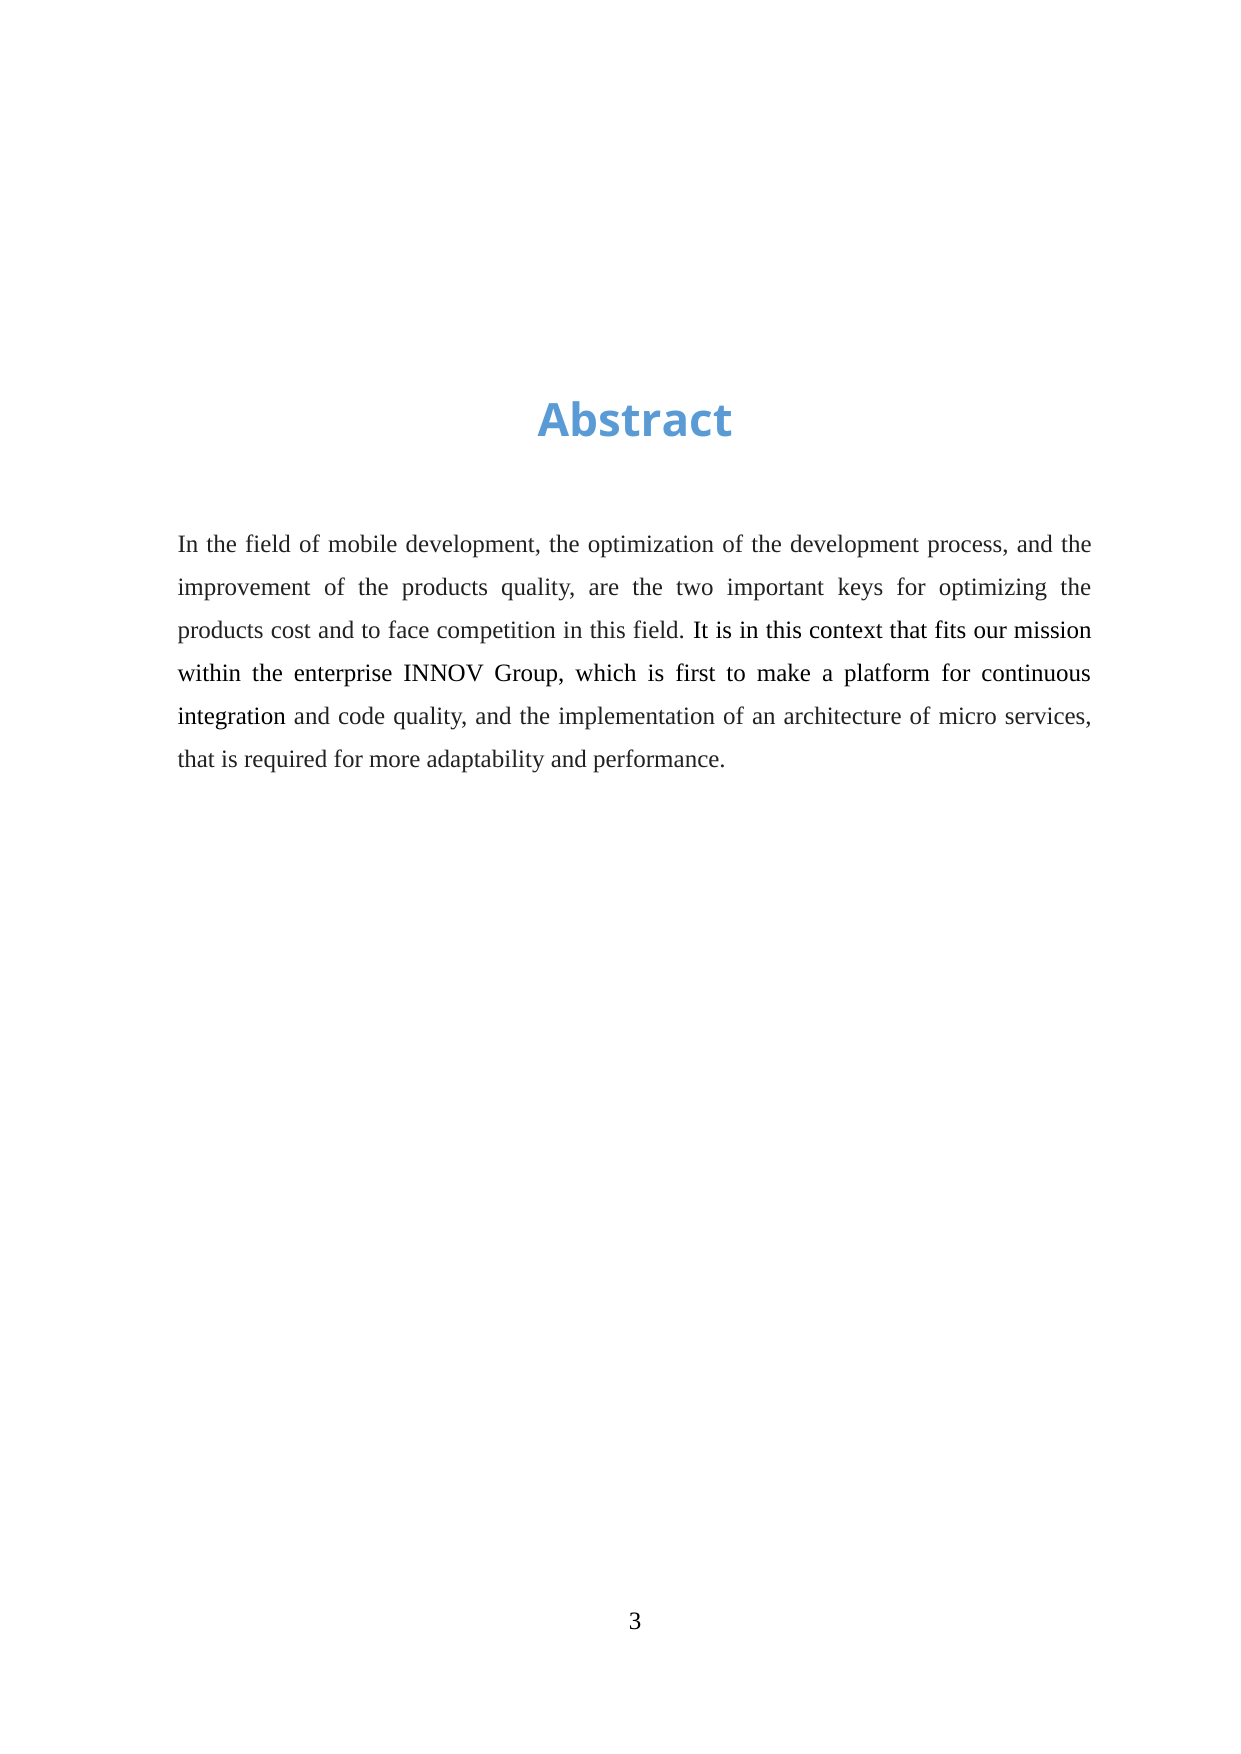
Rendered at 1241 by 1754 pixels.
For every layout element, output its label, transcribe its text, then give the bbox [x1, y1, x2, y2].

text In the field of mobile development, the optimization of the development process, and the improvement of the products quality, are the two important keys for optimizing the products cost and to face competition in this field. It is in this context that fits our mission within the enterprise INNOV Group, which is first to make a platform for continuous integration and code quality, and the implementation of an architecture of micro services, that is required for more adaptability and performance. [177, 529, 1092, 773]
text Abstract [177, 387, 1092, 450]
